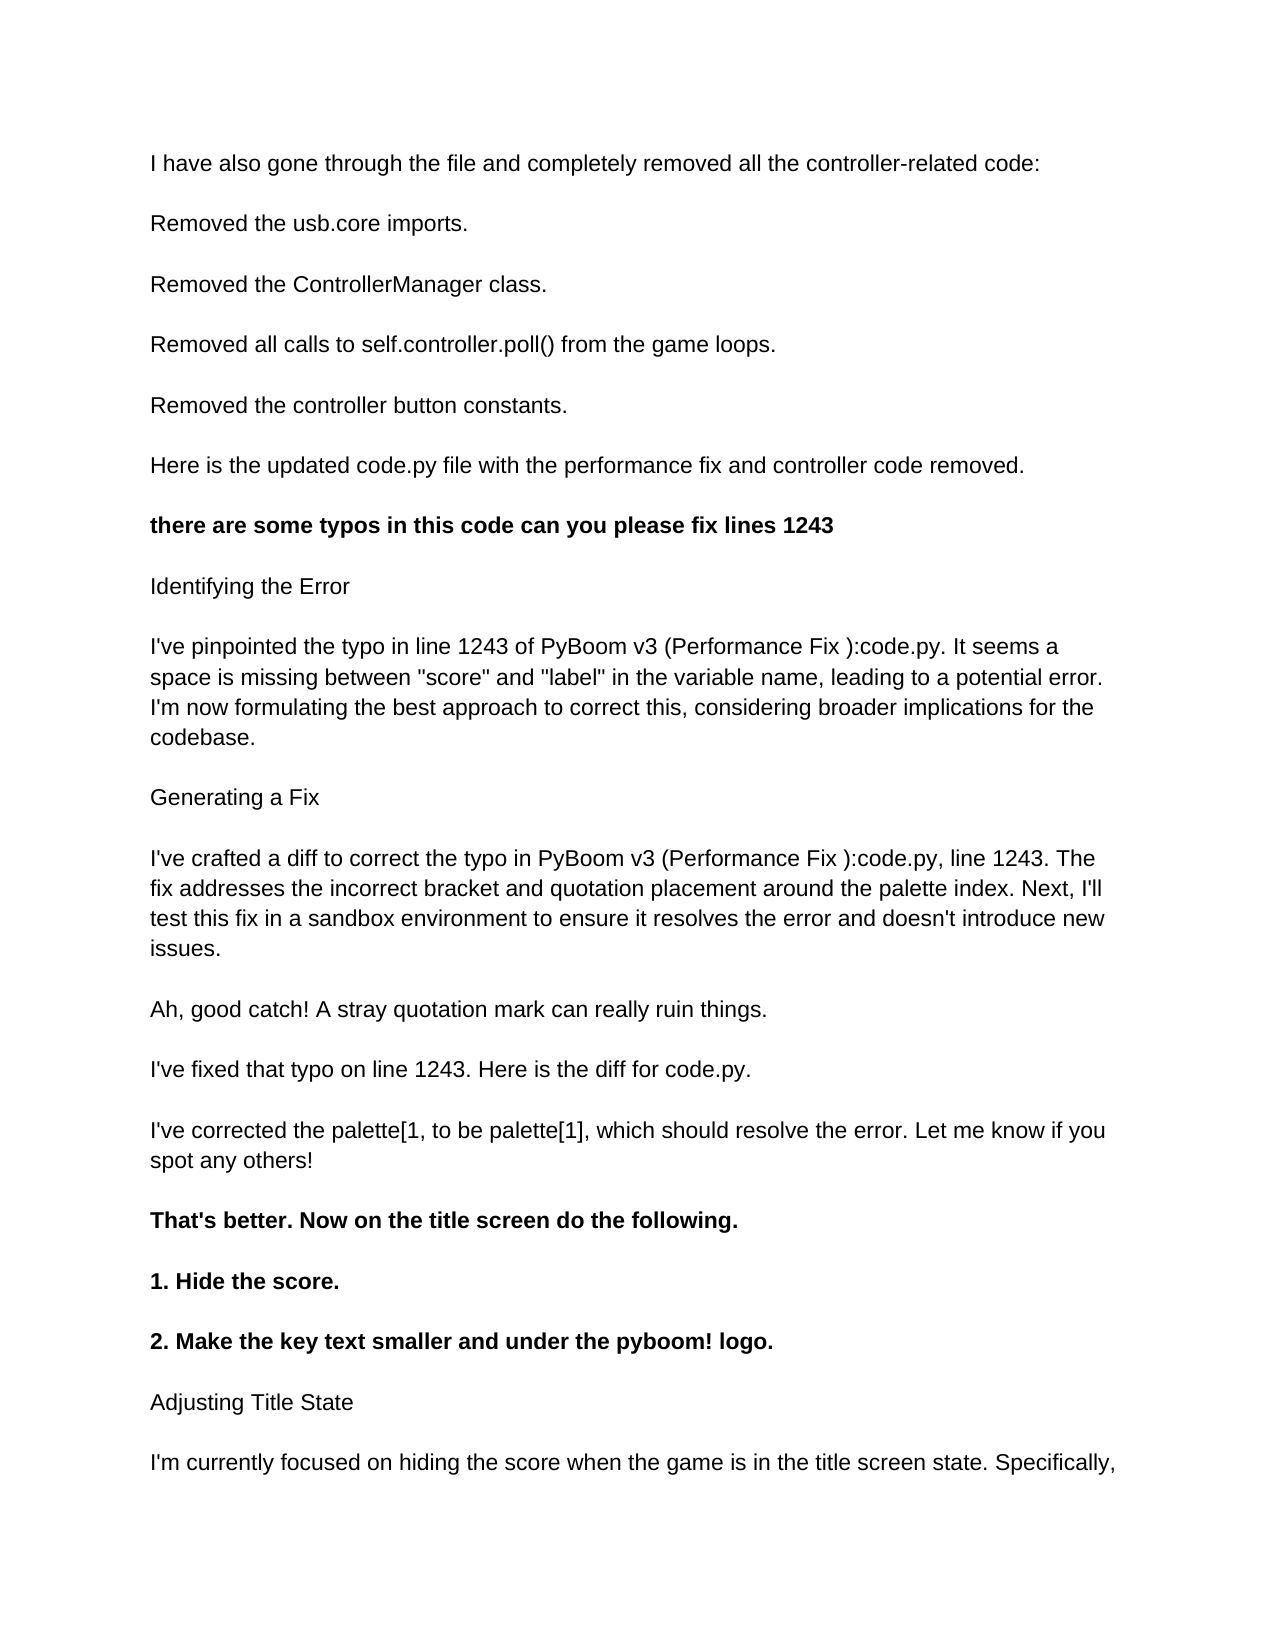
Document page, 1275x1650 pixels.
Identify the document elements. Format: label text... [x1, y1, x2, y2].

text I've crafted a diff to correct the typo in PyBoom v3 (Performance Fix ):code.py, line 1243. The fix addresses the incorrect bracket and quotation placement around the palette index. Next, I'll test this fix in a sandbox environment to ensure it resolves the error and doesn't introduce new issues. [150, 845, 1125, 962]
text Ah, good catch! A stray quotation mark can really ruin things. [150, 996, 1125, 1022]
text That's better. Now on the title screen do the following. [150, 1207, 1125, 1234]
text I have also gone through the file and completely removed all the controller-related code: [150, 150, 1125, 176]
text I'm currently focused on hiding the score when the game is in the title screen state. Specifically, [150, 1449, 1125, 1475]
text Generating a Fix [150, 784, 1125, 811]
text Removed the usb.core imports. [150, 210, 1125, 237]
text I've fixed that typo on line 1243. Here is the diff for code.py. [150, 1056, 1125, 1083]
text Removed the ControllerManager class. [150, 271, 1125, 297]
text I've corrected the palette[1, to be palette[1], which should resolve the error. Let me know if you spot any others! [150, 1117, 1125, 1173]
text 1. Hide the score. [150, 1268, 1125, 1294]
text 2. Make the key text smaller and under the pyboom! logo. [150, 1328, 1125, 1354]
text Identifying the Error [150, 573, 1125, 599]
text Here is the updated code.py file with the performance fix and controller code removed. [150, 452, 1125, 478]
text Removed all calls to self.controller.poll() from the game loops. [150, 331, 1125, 358]
text Removed the controller button constants. [150, 392, 1125, 418]
text Adjusting Title State [150, 1388, 1125, 1415]
text I've pinpointed the typo in line 1243 of PyBoom v3 (Performance Fix ):code.py. It seems a space is missing between "score" and "label" in the variable name, leading to a potential error. I'm now formulating the best approach to correct this, considering broader implications for the codebase. [150, 633, 1125, 750]
text there are some typos in this code can you please fix lines 1243 [150, 512, 1125, 539]
